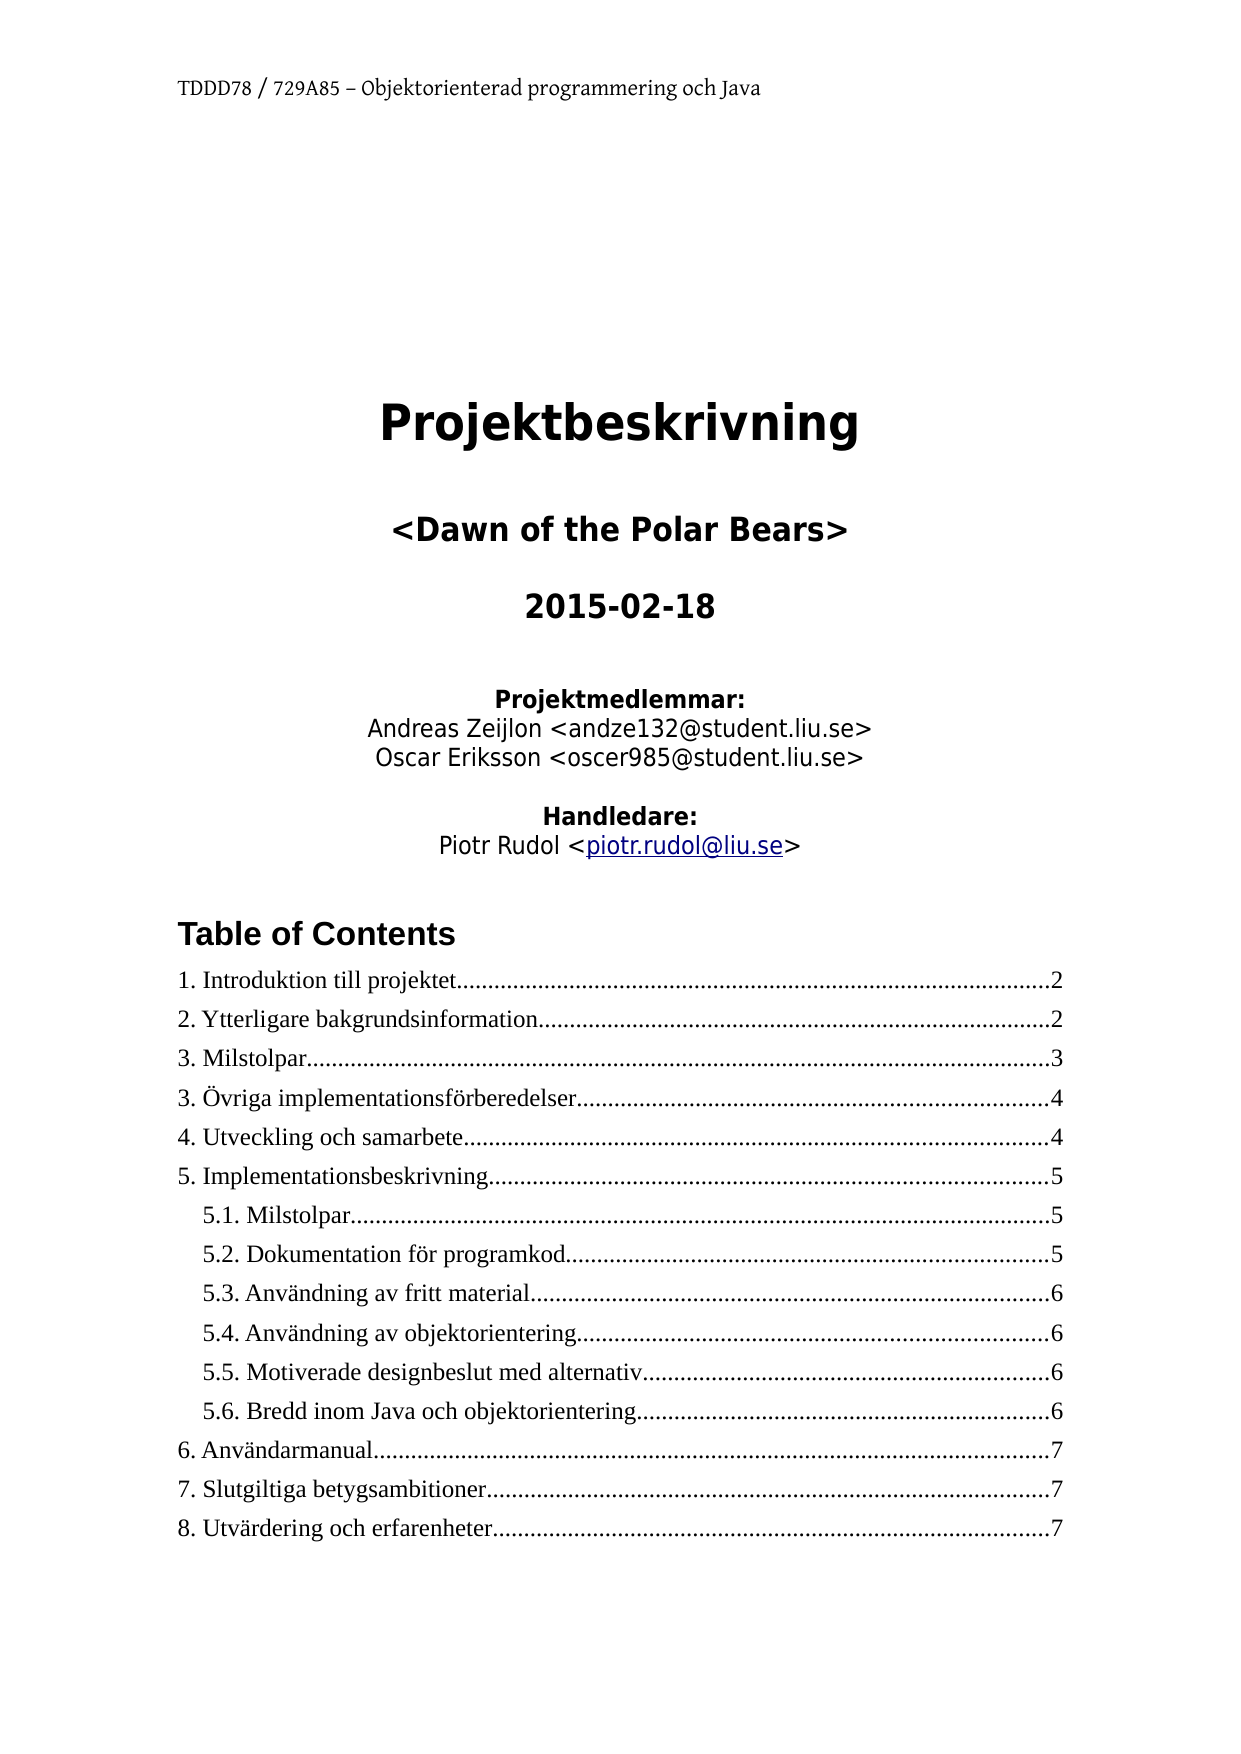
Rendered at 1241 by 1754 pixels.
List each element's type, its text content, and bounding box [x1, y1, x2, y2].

text Projektmedlemmar: [177, 685, 1063, 714]
text 2. Ytterligare bakgrundsinformation 2 [177, 1004, 1063, 1033]
text Handledare: [177, 802, 1063, 831]
text 5.3. Användning av fritt material 6 [202, 1278, 1063, 1307]
text 5.6. Bredd inom Java och objektorientering 6 [202, 1396, 1063, 1425]
subtitle Table of Contents [177, 914, 1063, 953]
text 6. Användarmanual 7 [177, 1435, 1063, 1464]
text <Dawn of the Polar Bears> [177, 510, 1063, 549]
text Piotr Rudol <piotr.rudol@liu.se> [177, 831, 1063, 860]
text 5.1. Milstolpar 5 [202, 1200, 1063, 1229]
text 4. Utveckling och samarbete 4 [177, 1122, 1063, 1151]
text 5.5. Motiverade designbeslut med alternativ 6 [202, 1357, 1063, 1386]
text 5.4. Användning av objektorientering 6 [202, 1318, 1063, 1346]
text 7. Slutgiltiga betygsambitioner 7 [177, 1474, 1063, 1503]
text Oscar Eriksson <oscer985@student.liu.se> [177, 743, 1063, 772]
text 2015-02-18 [177, 588, 1063, 627]
text 5.2. Dokumentation för programkod 5 [202, 1239, 1063, 1268]
text 3. Milstolpar 3 [177, 1043, 1063, 1072]
text 3. Övriga implementationsförberedelser 4 [177, 1083, 1063, 1111]
text 1. Introduktion till projektet 2 [177, 965, 1063, 994]
text Andreas Zeijlon <andze132@student.liu.se> [177, 714, 1063, 743]
text 8. Utvärdering och erfarenheter 7 [177, 1513, 1063, 1542]
text Projektbeskrivning [177, 394, 1063, 452]
text 5. Implementationsbeskrivning 5 [177, 1161, 1063, 1190]
text TDDD78 / 729A85 – Objektorienterad programmering och Java [177, 75, 1063, 102]
